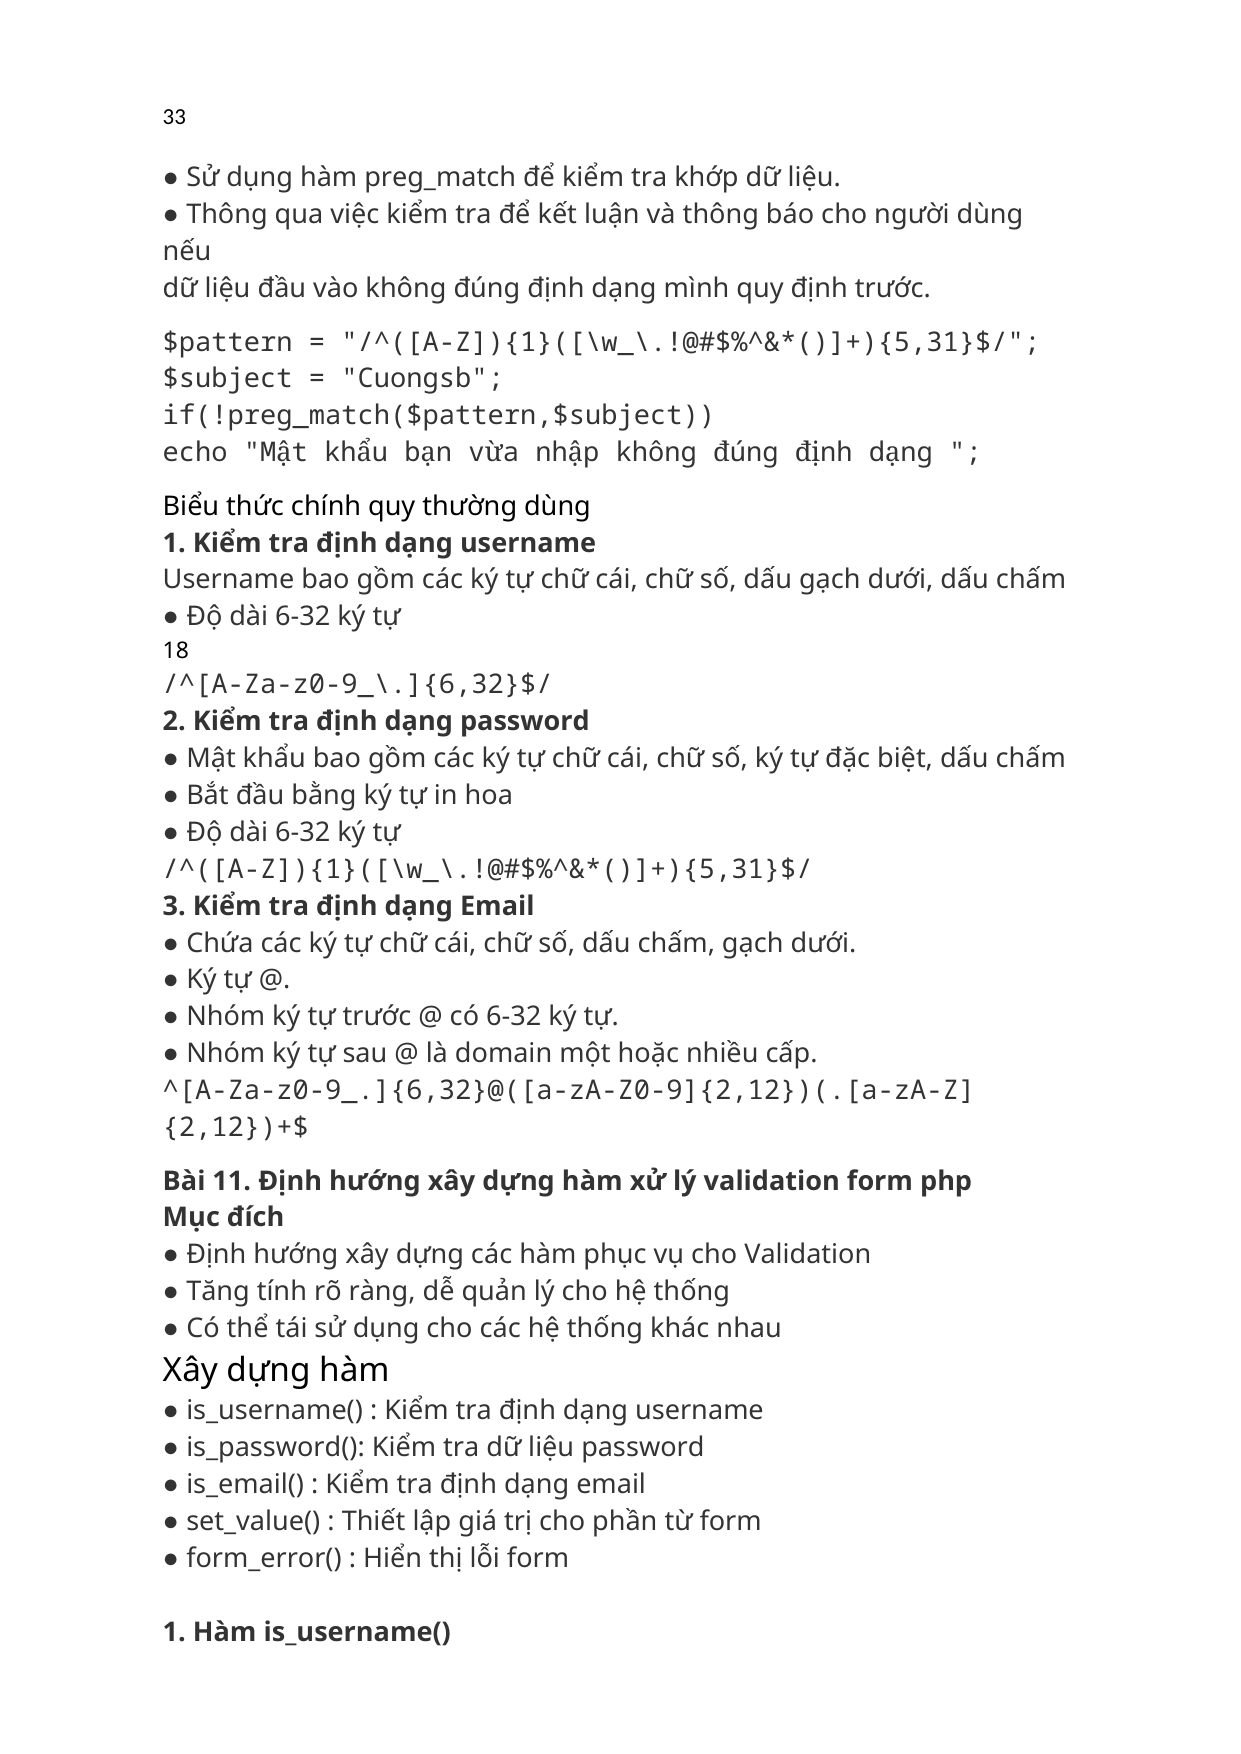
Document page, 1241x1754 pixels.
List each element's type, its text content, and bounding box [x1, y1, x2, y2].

text /^[A-Za-z0-9_\.]{6,32}$/ [162, 665, 1078, 702]
text ● Định hướng xây dựng các hàm phục vụ cho Validation [162, 1235, 1078, 1272]
text ● Thông qua việc kiểm tra để kết luận và thông báo cho người dùng nếu [162, 195, 1078, 268]
text ● Chứa các ký tự chữ cái, chữ số, dấu chấm, gạch dưới. [162, 923, 1078, 960]
text ● Mật khẩu bao gồm các ký tự chữ cái, chữ số, ký tự đặc biệt, dấu chấm [162, 739, 1078, 776]
text ● is_password(): Kiểm tra dữ liệu password [162, 1428, 1078, 1464]
text 2. Kiểm tra định dạng password [162, 702, 1078, 739]
text ● is_username() : Kiểm tra định dạng username [162, 1391, 1078, 1428]
text dữ liệu đầu vào không đúng định dạng mình quy định trước. [162, 268, 1078, 305]
text Mục đích [162, 1198, 1078, 1235]
text ● Nhóm ký tự sau @ là domain một hoặc nhiều cấp. [162, 1034, 1078, 1071]
text ● Bắt đầu bằng ký tự in hoa [162, 776, 1078, 812]
text ● Độ dài 6-32 ký tự [162, 812, 1078, 849]
text Bài 11. Định hướng xây dựng hàm xử lý validation form php [162, 1161, 1078, 1198]
text ● form_error() : Hiển thị lỗi form [162, 1538, 1078, 1575]
text Username bao gồm các ký tự chữ cái, chữ số, dấu gạch dưới, dấu chấm [162, 560, 1078, 597]
text 1. Hàm is_username() [162, 1612, 1078, 1649]
text ● is_email() : Kiểm tra định dạng email [162, 1464, 1078, 1501]
text 18 [162, 634, 1078, 665]
text ● Độ dài 6-32 ký tự [162, 597, 1078, 634]
text ● Nhóm ký tự trước @ có 6-32 ký tự. [162, 997, 1078, 1034]
text 3. Kiểm tra định dạng Email [162, 886, 1078, 923]
text $pattern = "/^([A-Z]){1}([\w_\.!@#$%^&*()]+){5,31}$/"; [162, 322, 1078, 359]
text Biểu thức chính quy thường dùng [162, 486, 1078, 523]
text Xây dựng hàm [162, 1345, 1078, 1391]
text ● Ký tự @. [162, 960, 1078, 997]
text ● Có thể tái sử dụng cho các hệ thống khác nhau [162, 1308, 1078, 1345]
text /^([A-Z]){1}([\w_\.!@#$%^&*()]+){5,31}$/ [162, 849, 1078, 886]
text ● Tăng tính rõ ràng, dễ quản lý cho hệ thống [162, 1272, 1078, 1308]
text ● set_value() : Thiết lập giá trị cho phần từ form [162, 1501, 1078, 1538]
text ● Sử dụng hàm preg_match để kiểm tra khớp dữ liệu. [162, 158, 1078, 195]
text $subject = "Cuongsb"; [162, 359, 1078, 396]
text ^[A-Za-z0-9_.]{6,32}@([a-zA-Z0-9]{2,12})(.[a-zA-Z]{2,12})+$ [162, 1071, 1078, 1144]
text echo "Mật khẩu bạn vừa nhập không đúng định dạng "; [162, 433, 1078, 469]
text if(!preg_match($pattern,$subject)) [162, 396, 1078, 433]
text 1. Kiểm tra định dạng username [162, 523, 1078, 560]
